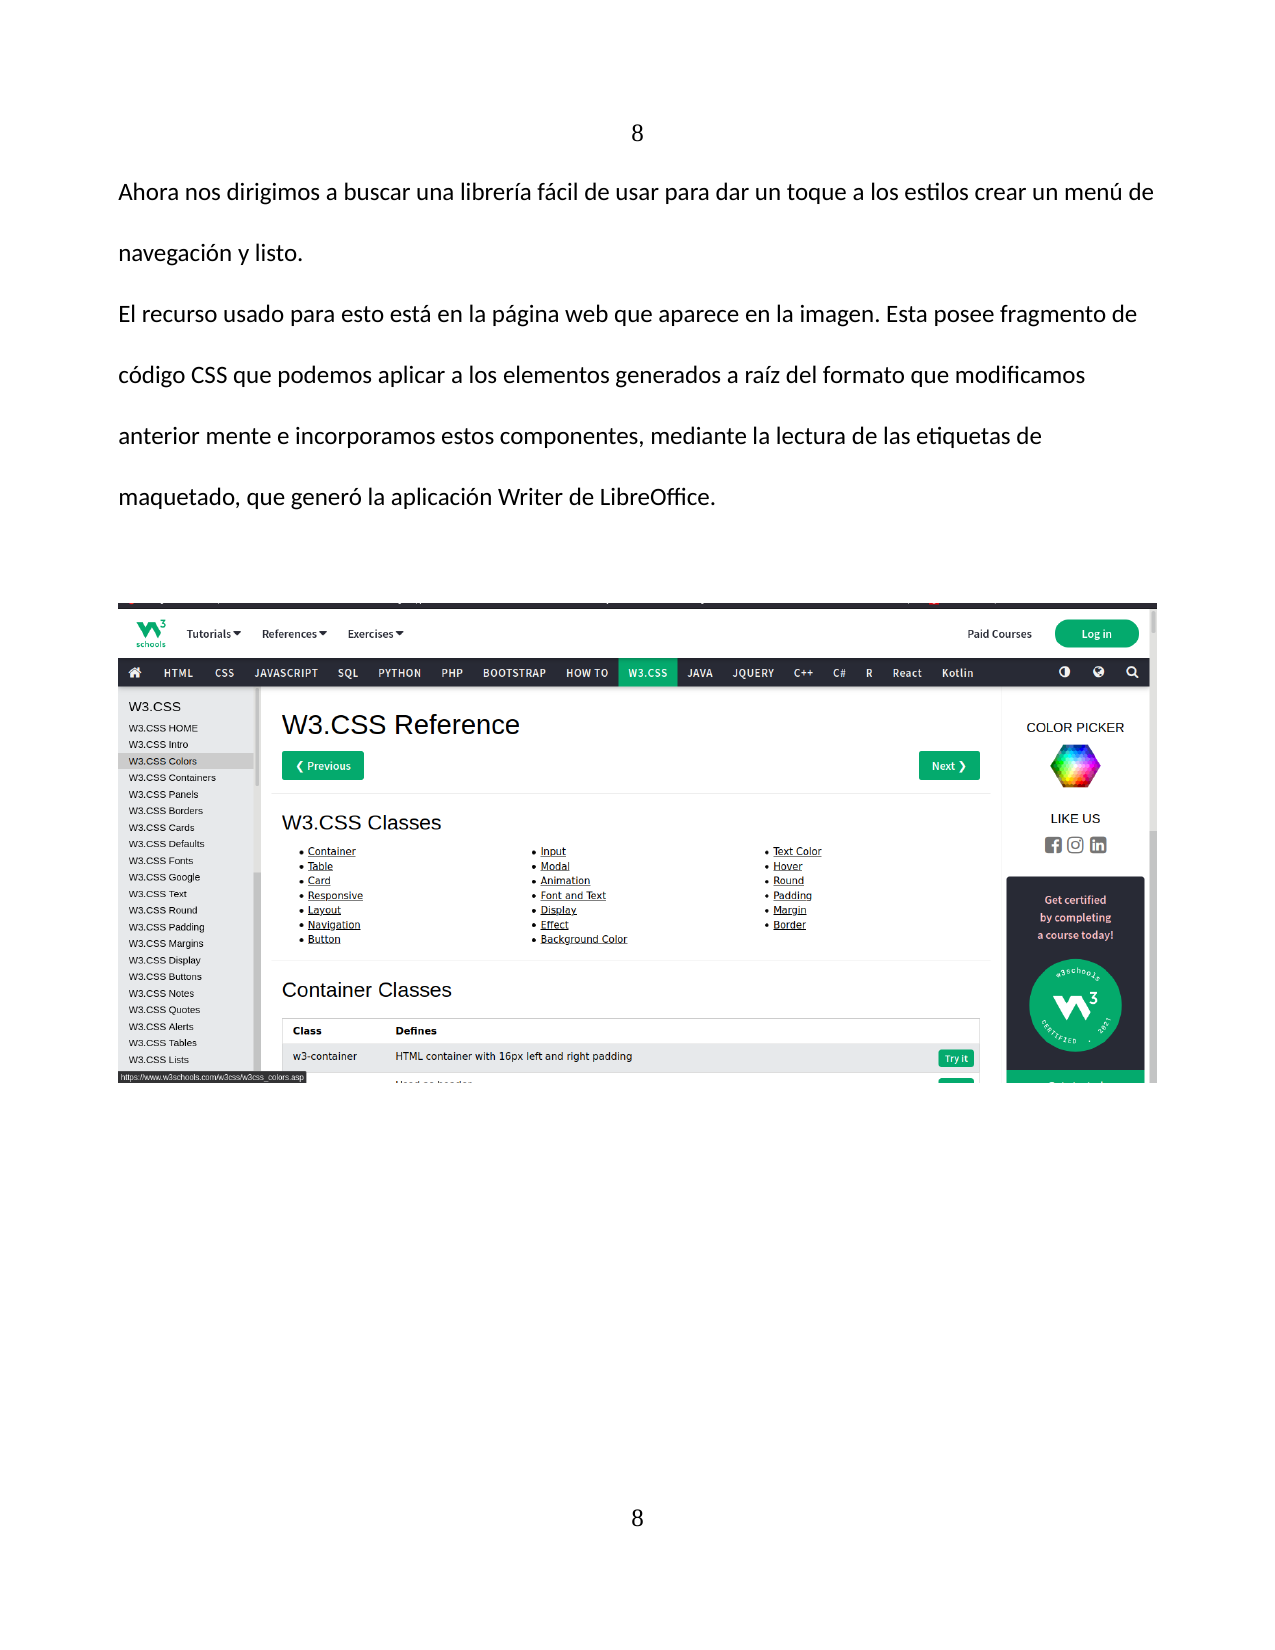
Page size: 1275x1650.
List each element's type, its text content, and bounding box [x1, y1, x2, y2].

text El recurso usado para esto está en la página web que aparece en la imagen. Esta posee fragmento de código CSS que podemos aplicar a los elementos generados a raíz del formato que modificamos anterior mente e incorporamos estos componentes, mediante la lectura de las etiquetas de maquetado, que generó la aplicación Writer de LibreOffice. [118, 298, 1157, 512]
picture [118, 603, 1157, 1083]
text Ahora nos dirigimos a buscar una librería fácil de usar para dar un toque a los estilos crear un menú de navegación y listo. [118, 176, 1157, 268]
